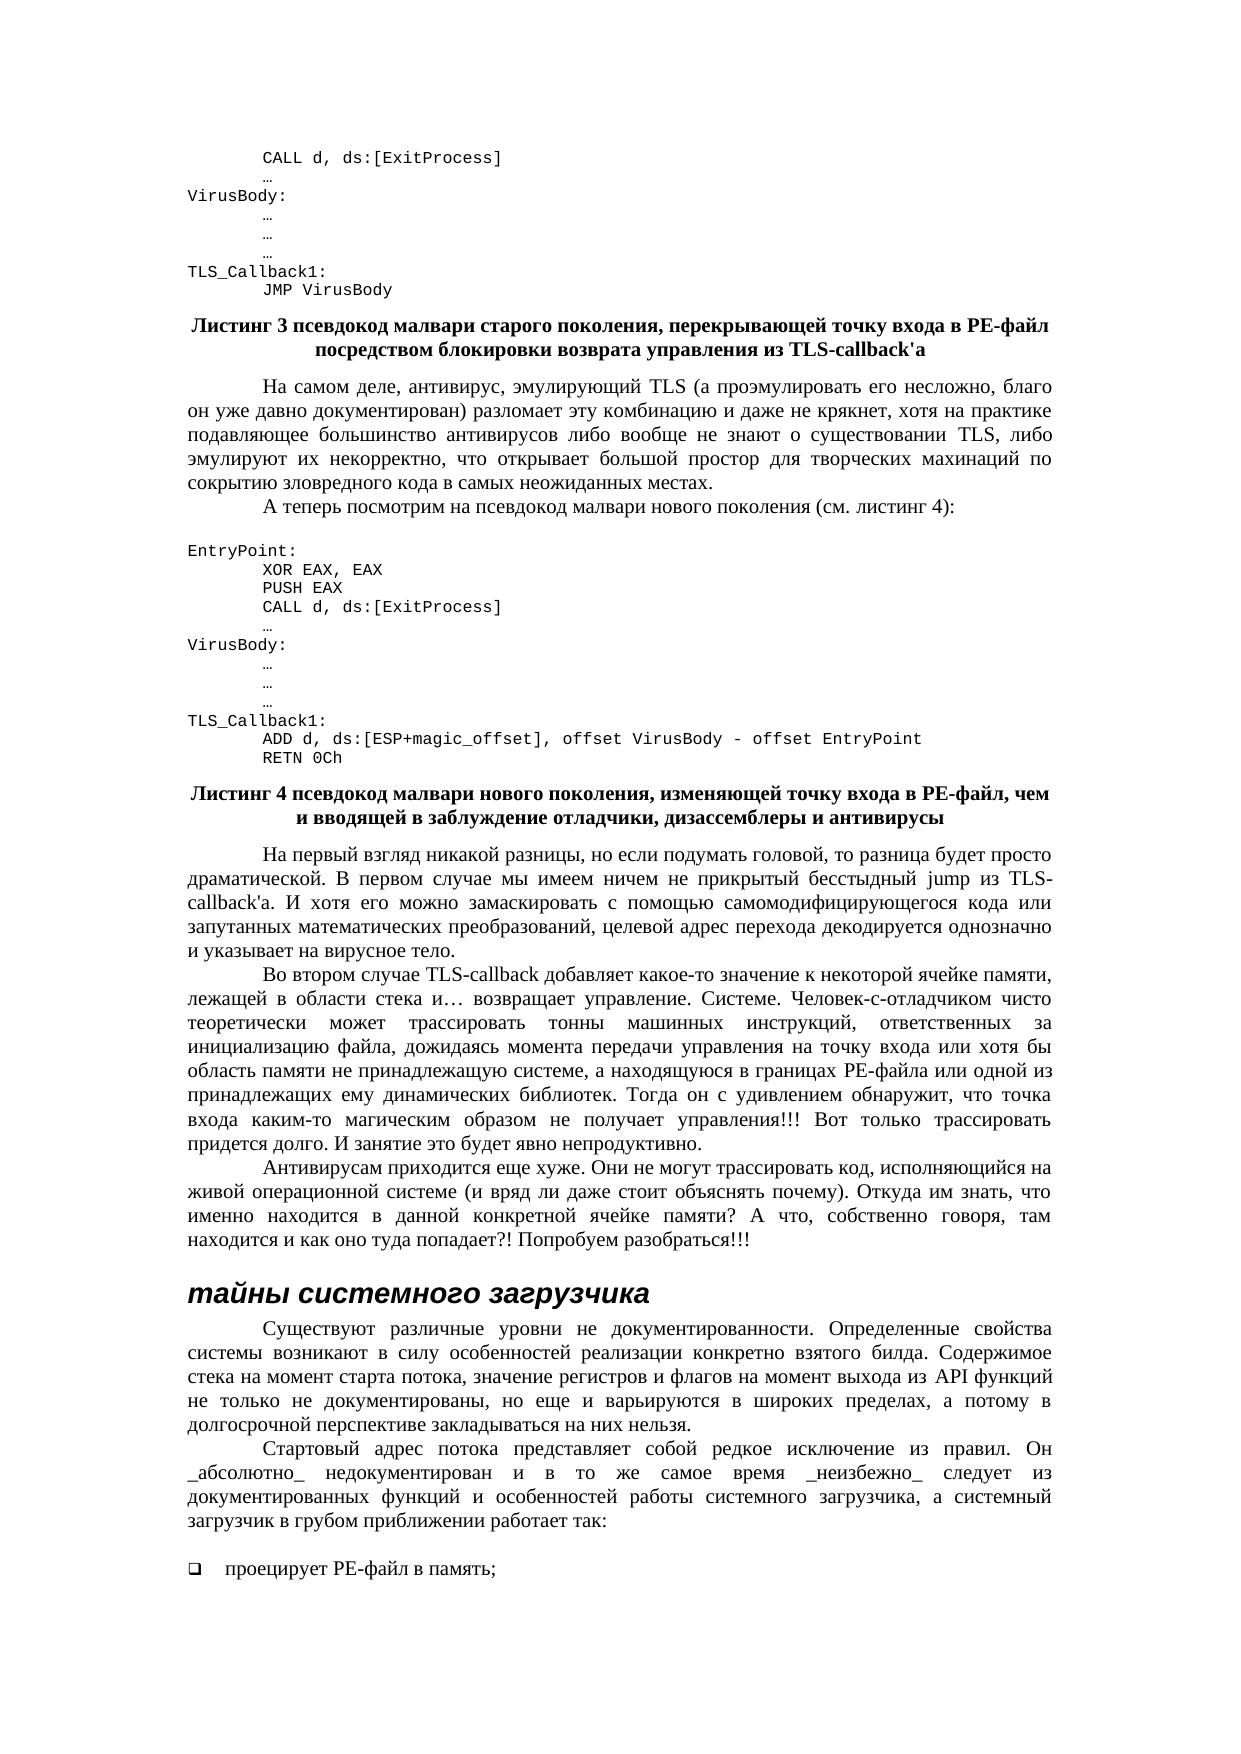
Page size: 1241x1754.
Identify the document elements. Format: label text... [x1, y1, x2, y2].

text … [187, 693, 1053, 712]
text Антивирусам приходится еще хуже. Они не могут трассировать код, исполняющийся на живой операционной системе (и вряд ли даже стоит объяснять почему). Откуда им знать, что именно находится в данной конкретной ячейке памяти? А что, собственно говоря, там находится и как оно туда попадает?! Попробуем разобраться!!! [187, 1154, 1053, 1251]
text Во втором случае TLS-callback добавляет какое-то значение к некоторой ячейке памяти, лежащей в области стека и… возвращает управление. Системе. Человек-с-отладчиком чисто теоретически может трассировать тонны машинных инструкций, ответственных за инициализацию файла, дожидаясь момента передачи управления на точку входа или хотя бы область памяти не принадлежащую системе, а находящуюся в границах PE-файла или одной из принадлежащих ему динамических библиотек. Тогда он с удивлением обнаружит, что точка входа каким-то магическим образом не получает управления!!! Вот только трассировать придется долго. И занятие это будет явно непродуктивно. [187, 962, 1053, 1154]
text … [187, 169, 1053, 188]
list проецирует PE-файл в память; [187, 1556, 1053, 1580]
subtitle тайны системного загрузчика [187, 1276, 1053, 1309]
text … [187, 674, 1053, 693]
text PUSH EAX [187, 580, 1053, 599]
text … [187, 207, 1053, 225]
text Листинг 3 псевдокод малвари старого поколения, перекрывающей точку входа в PE-файл посредством блокировки возврата управления из TLS-callback'а [187, 313, 1053, 361]
text RETN 0Ch [187, 750, 1053, 769]
text Листинг 4 псевдокод малвари нового поколения, изменяющей точку входа в PE-файл, чем и вводящей в заблуждение отладчики, дизассемблеры и антивирусы [187, 781, 1053, 829]
text VirusBody: [187, 188, 1053, 207]
text … [187, 618, 1053, 637]
text … [187, 244, 1053, 263]
text Стартовый адрес потока представляет собой редкое исключение из правил. Он _абсолютно_ недокументирован и в то же самое время _неизбежно_ следует из документированных функций и особенностей работы системного загрузчика, а системный загрузчик в грубом приближении работает так: [187, 1436, 1053, 1532]
text … [187, 225, 1053, 244]
text А теперь посмотрим на псевдокод малвари нового поколения (см. листинг 4): [187, 494, 1053, 518]
text CALL d, ds:[ExitProcess] [187, 599, 1053, 618]
text ADD d, ds:[ESP+magic_offset], offset VirusBody - offset EntryPoint [187, 731, 1053, 750]
text VirusBody: [187, 637, 1053, 656]
text EntryPoint: [187, 542, 1053, 561]
text XOR EAX, EAX [187, 561, 1053, 580]
text На самом деле, антивирус, эмулирующий TLS (а проэмулировать его несложно, благо он уже давно документирован) разломает эту комбинацию и даже не крякнет, хотя на практике подавляющее большинство антивирусов либо вообще не знают о существовании TLS, либо эмулируют их некорректно, что открывает большой простор для творческих махинаций по сокрытию зловредного кода в самых неожиданных местах. [187, 374, 1053, 494]
text … [187, 656, 1053, 674]
text На первый взгляд никакой разницы, но если подумать головой, то разница будет просто драматической. В первом случае мы имеем ничем не прикрытый бесстыдный jump из TLS-callback'а. И хотя его можно замаскировать с помощью самомодифицирующегося кода или запутанных математических преобразований, целевой адрес перехода декодируется однозначно и указывает на вирусное тело. [187, 842, 1053, 962]
text TLS_Callback1: [187, 263, 1053, 282]
text Существуют различные уровни не документированности. Определенные свойства системы возникают в силу особенностей реализации конкретно взятого билда. Содержимое стека на момент старта потока, значение регистров и флагов на момент выхода из API функций не только не документированы, но еще и варьируются в широких пределах, а потому в долгосрочной перспективе закладываться на них нельзя. [187, 1316, 1053, 1436]
text JMP VirusBody [187, 282, 1053, 301]
text TLS_Callback1: [187, 712, 1053, 731]
text CALL d, ds:[ExitProcess] [187, 150, 1053, 169]
